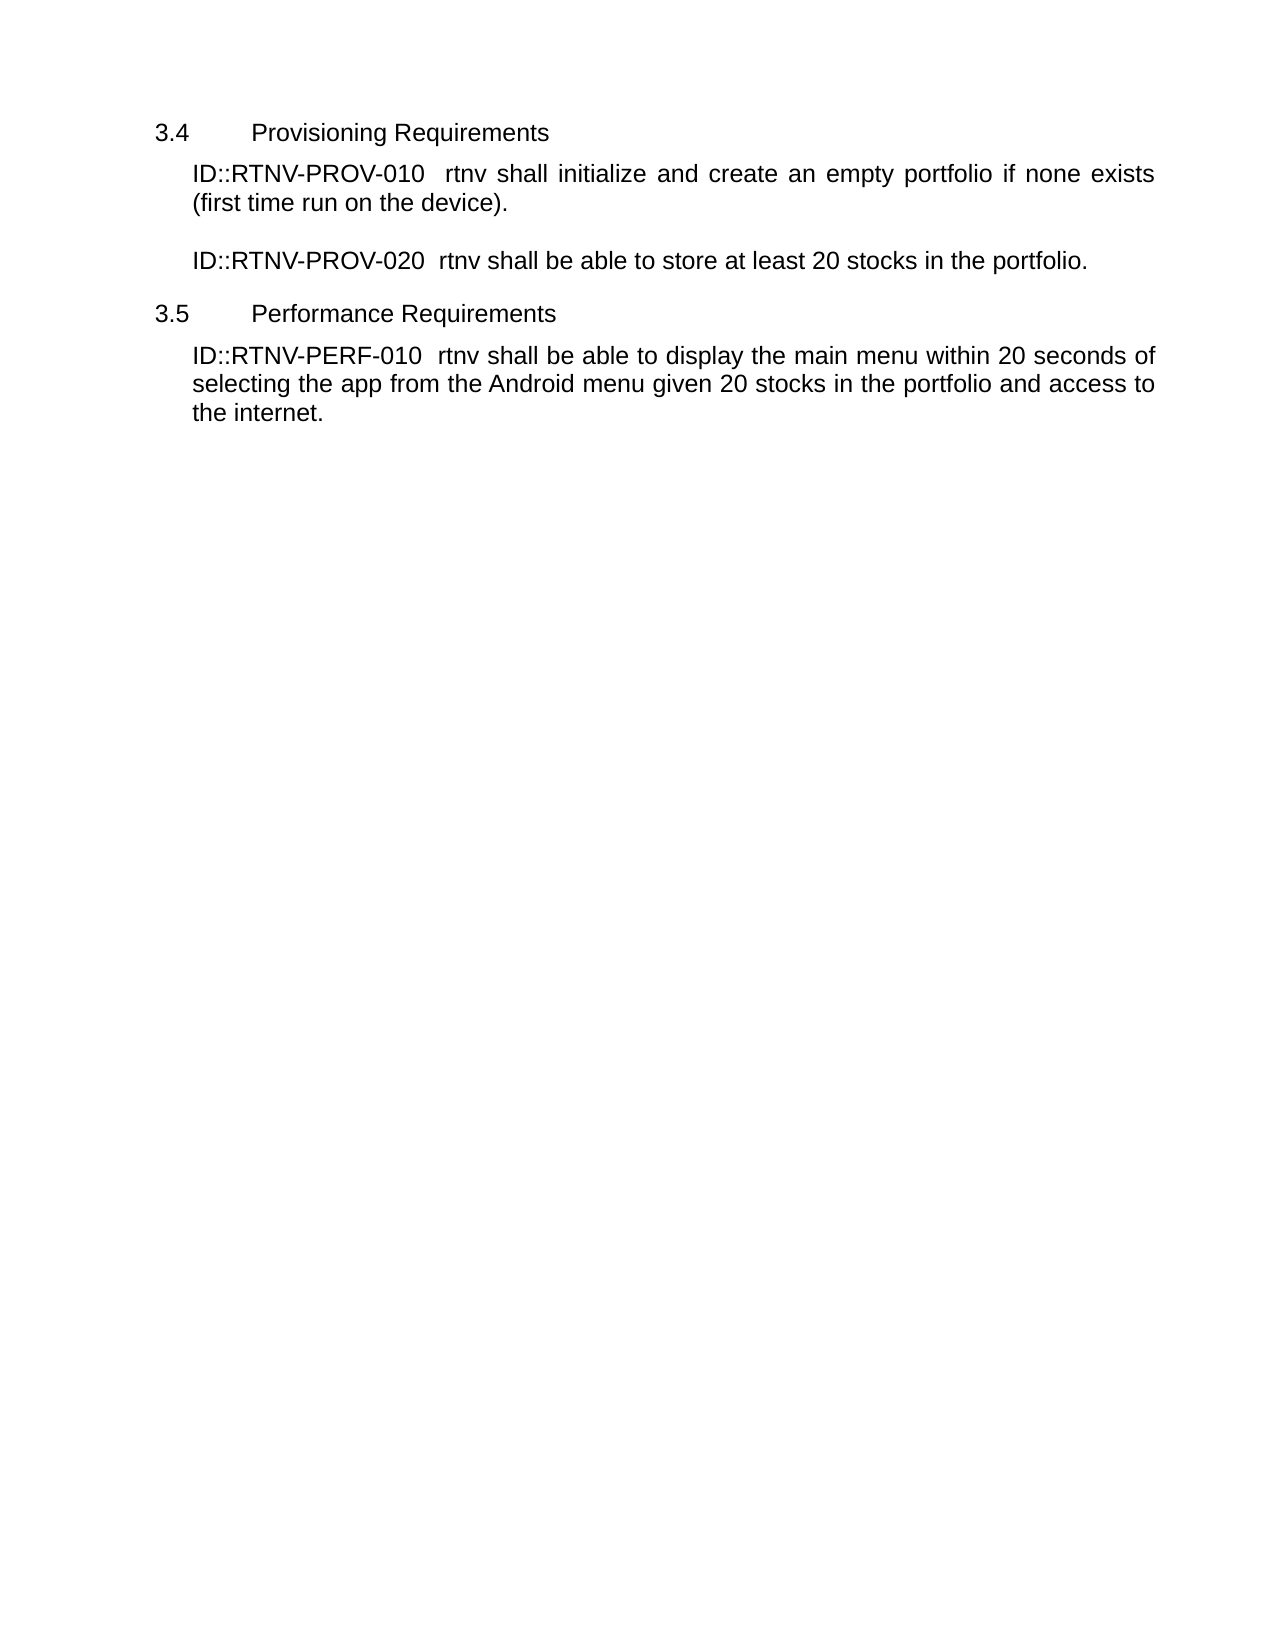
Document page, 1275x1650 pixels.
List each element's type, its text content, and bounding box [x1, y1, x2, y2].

text ID::RTNV-PERF-010 rtnv shall be able to display the main menu within 20 seconds of selecting the app from the Android menu given 20 stocks in the portfolio and access to the internet. [192, 341, 1157, 427]
subtitle Provisioning Requirements [148, 118, 1157, 147]
text ID::RTNV-PROV-010 rtnv shall initialize and create an empty portfolio if none exists (first time run on the device). [192, 159, 1157, 217]
subtitle Performance Requirements [148, 299, 1157, 328]
text ID::RTNV-PROV-020 rtnv shall be able to store at least 20 stocks in the portfolio. [192, 246, 1157, 274]
